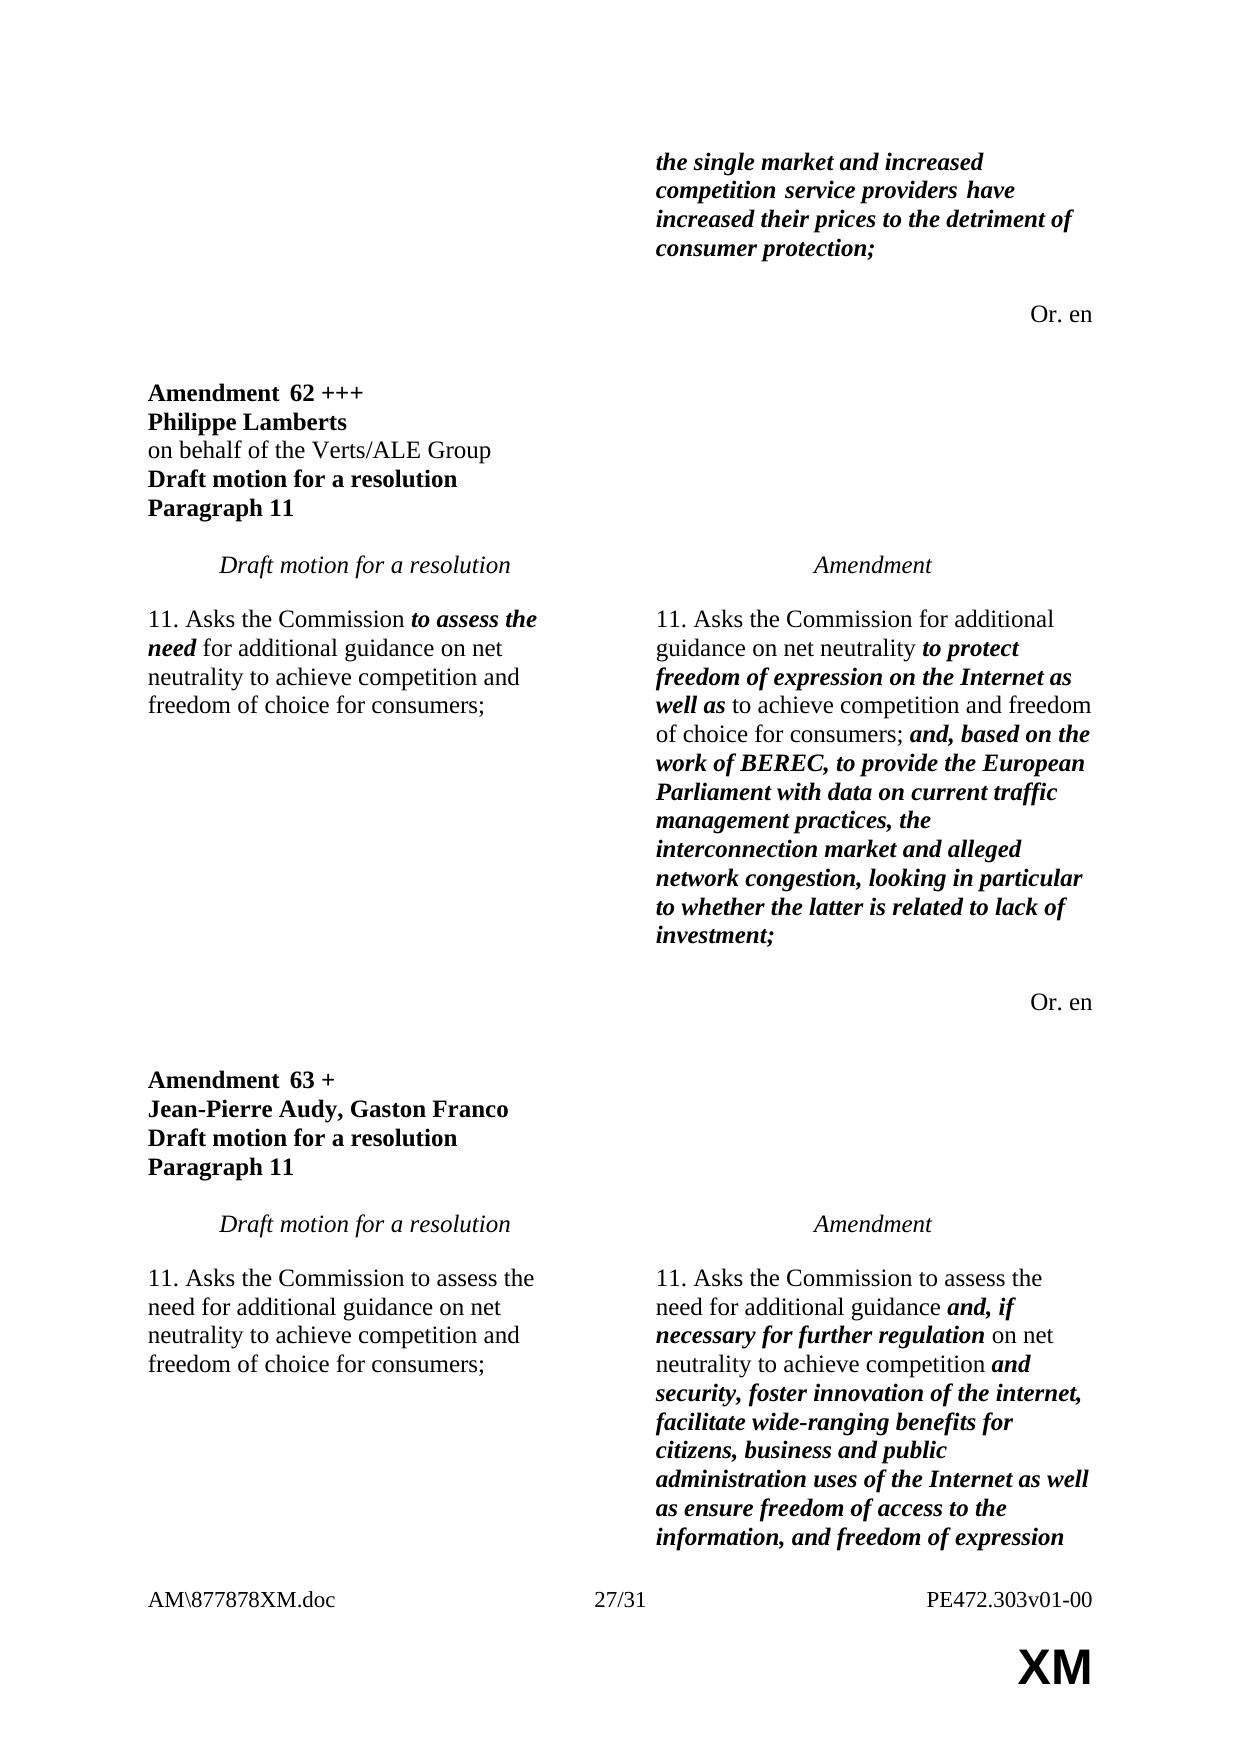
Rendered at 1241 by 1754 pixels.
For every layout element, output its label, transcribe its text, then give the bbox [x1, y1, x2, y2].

table_cell Amendment [620, 551, 1128, 604]
table_header [112, 1181, 1128, 1209]
text <Amend>Amendment <NumAm>62 +++</NumAm> [148, 378, 1092, 407]
table_header [112, 522, 1128, 551]
text <RepeatBlock-By><Members>Jean-Pierre Audy, Gaston Franco</Members> [148, 1094, 1092, 1123]
table_cell 11. Asks the Commission to assess the need for additional guidance on net neutrality to achieve competition and freedom of choice for consumers; [112, 1263, 620, 1551]
text <RepeatBlock-By><Members>Philippe Lamberts</Members> [148, 407, 1092, 436]
table_cell 11. Asks the Commission for additional guidance on net neutrality to protect freedom of expression on the Internet as well as to achieve competition and freedom of choice for consumers; and, based on the work of BEREC, to provide the European Parliament with data on current traffic management practices, the interconnection market and alleged network congestion, looking in particular to whether the latter is related to lack of investment; [620, 604, 1128, 962]
text <DocAmend>Draft motion for a resolution</DocAmend> [148, 464, 1092, 493]
table_cell Amendment [620, 1209, 1128, 1263]
text Or. <Original>{EN}en</Original> [148, 987, 1092, 1016]
text <Amend>Amendment <NumAm>63 +</NumAm> [148, 1066, 1092, 1094]
text <AuNomDe>{VERT}on behalf of the Verts/ALE Group</AuNomDe> [148, 436, 1092, 464]
text <Article>Paragraph 11</Article> [148, 1152, 1092, 1181]
table_cell 11. Asks the Commission to assess the need for additional guidance on net neutrality to achieve competition and freedom of choice for consumers; [112, 604, 620, 962]
table_cell 11. Asks the Commission to assess the need for additional guidance and, if necessary for further regulation on net neutrality to achieve competition and security, foster innovation of the internet, facilitate wide-ranging benefits for citizens, business and public administration uses of the Internet as well as ensure freedom of access to the information, and freedom of expression [620, 1263, 1128, 1551]
table_cell the single market and increased competition service providers have increased their prices to the detriment of consumer protection; [620, 147, 1128, 274]
text <DocAmend>Draft motion for a resolution</DocAmend> [148, 1123, 1092, 1152]
table_cell [112, 147, 620, 274]
text Or. <Original>{EN}en</Original> [148, 299, 1092, 328]
text <Article>Paragraph 11</Article> [148, 493, 1092, 522]
table_cell Draft motion for a resolution [112, 551, 620, 604]
table_cell Draft motion for a resolution [112, 1209, 620, 1263]
